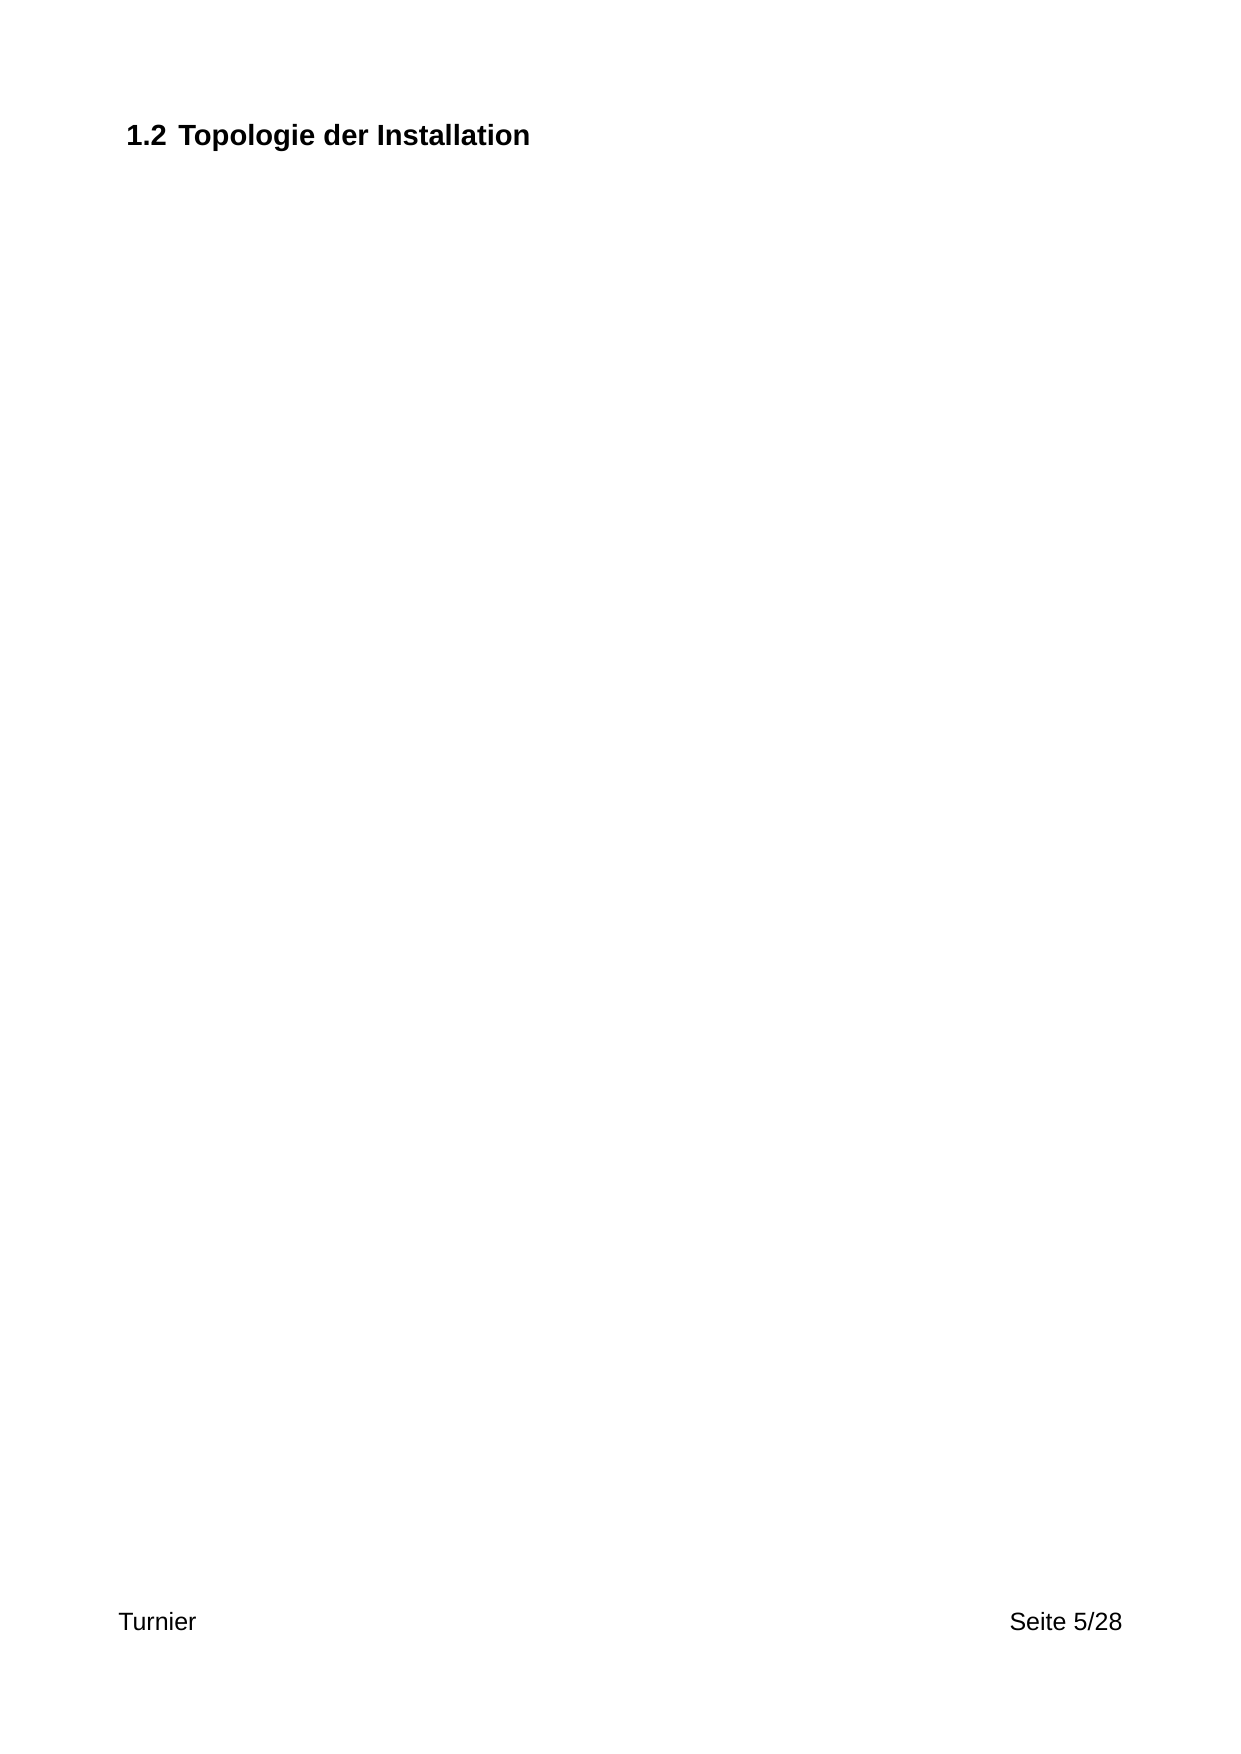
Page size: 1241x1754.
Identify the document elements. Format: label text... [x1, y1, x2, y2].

subtitle Topologie der Installation [118, 118, 1122, 152]
